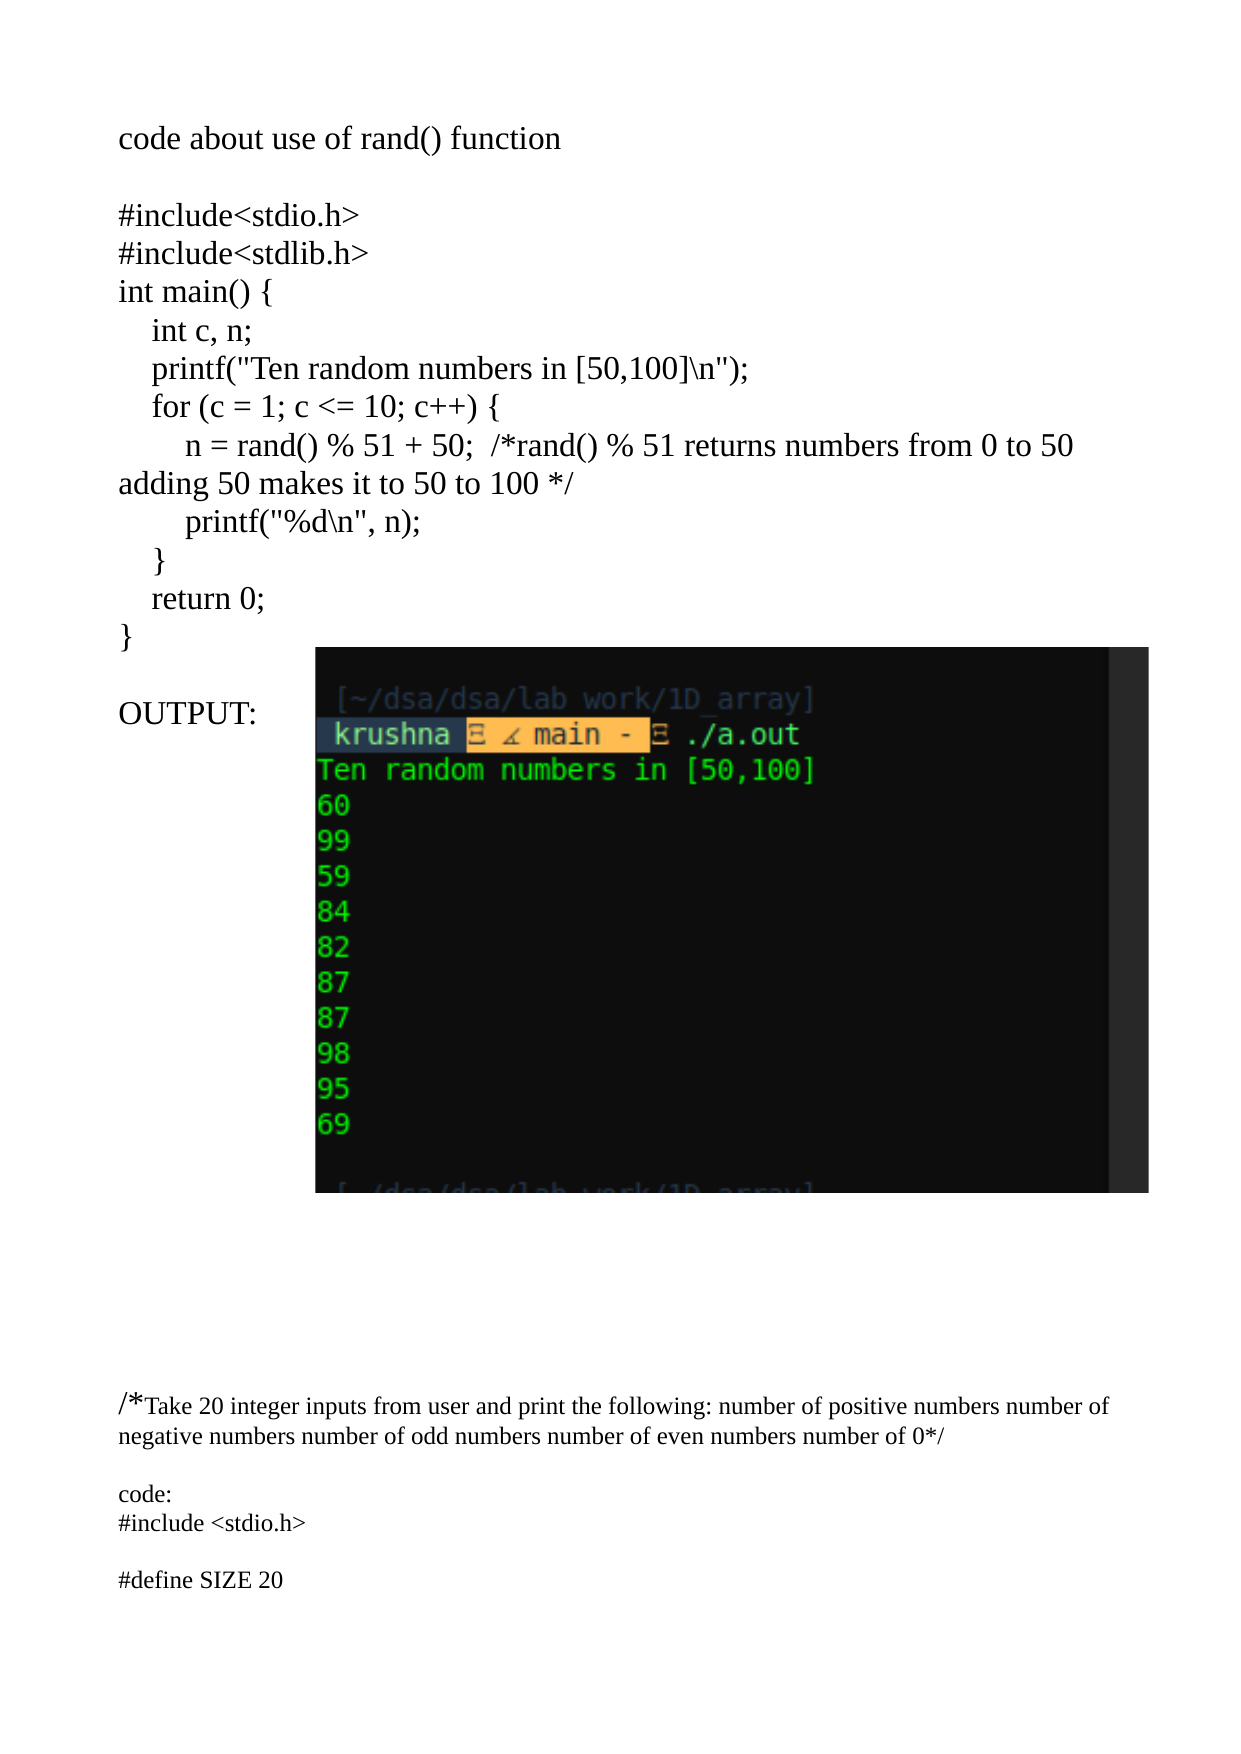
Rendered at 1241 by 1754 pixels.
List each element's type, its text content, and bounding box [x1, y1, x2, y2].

text n = rand() % 51 + 50; /*rand() % 51 returns numbers from 0 to 50 adding 50 makes it to 50 to 100 */ [118, 425, 1122, 501]
text printf("Ten random numbers in [50,100]\n"); [118, 348, 1122, 386]
text for (c = 1; c <= 10; c++) { [118, 386, 1122, 425]
text #define SIZE 20 [118, 1565, 1122, 1594]
text #include<stdio.h> [118, 195, 1122, 233]
text } [118, 540, 1122, 578]
text return 0; [118, 578, 1122, 616]
text } [118, 616, 1122, 655]
text int main() { [118, 271, 1122, 310]
text #include<stdlib.h> [118, 233, 1122, 271]
text code about use of rand() function [118, 118, 1122, 156]
text int c, n; [118, 310, 1122, 348]
text #include <stdio.h> [118, 1508, 1122, 1536]
text printf("%d\n", n); [118, 501, 1122, 540]
text code: [118, 1479, 1122, 1508]
text OUTPUT: [118, 693, 315, 731]
text /*Take 20 integer inputs from user and print the following: number of positive numbers number of negative numbers number of odd numbers number of even numbers number of 0*/ [118, 1383, 1122, 1450]
picture [315, 647, 1149, 1193]
